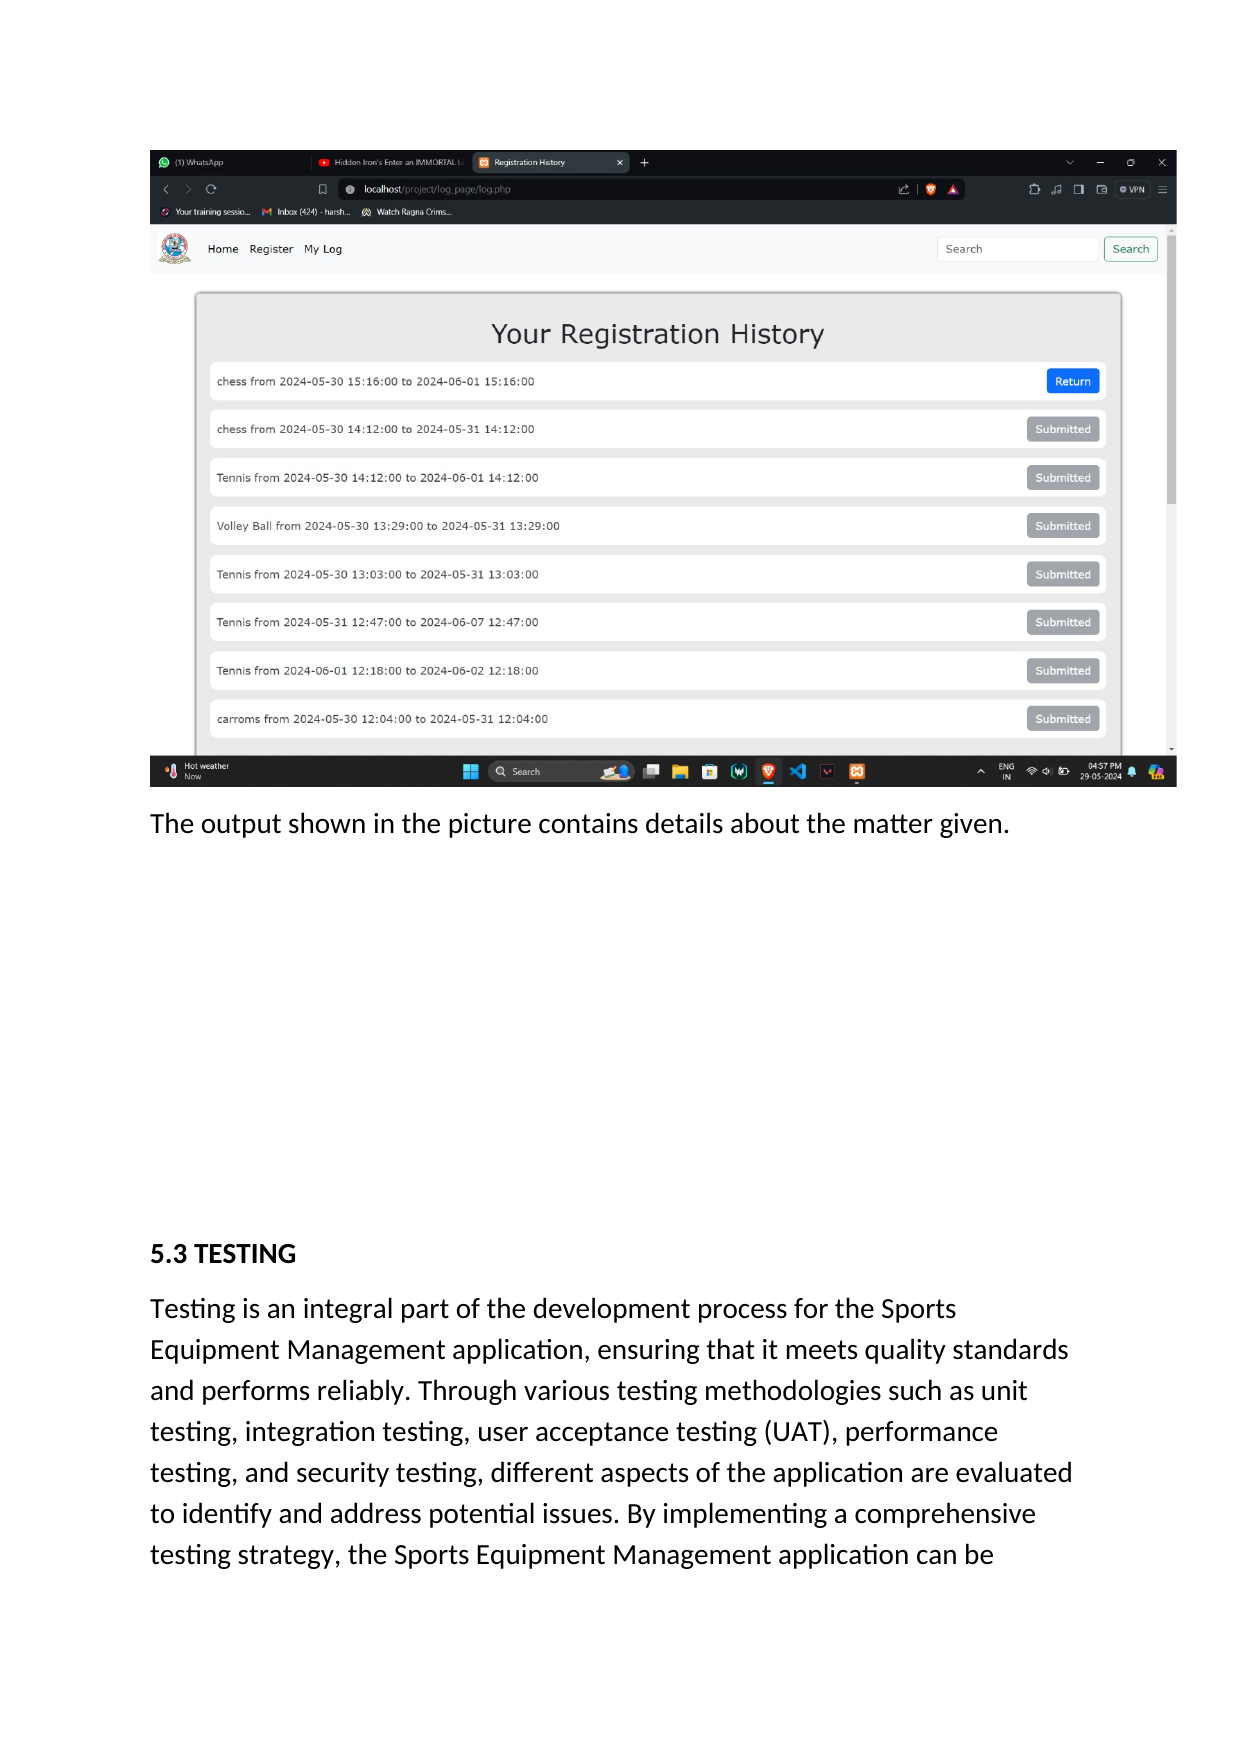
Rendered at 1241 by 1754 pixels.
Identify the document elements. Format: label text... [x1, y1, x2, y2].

text Testing is an integral part of the development process for the Sports Equipment Management application, ensuring that it meets quality standards and performs reliably. Through various testing methodologies such as unit testing, integration testing, user acceptance testing (UAT), performance testing, and security testing, different aspects of the application are evaluated to identify and address potential issues. By implementing a comprehensive testing strategy, the Sports Equipment Management application can be [150, 1290, 1090, 1571]
text 5.3 TESTING [150, 1235, 1090, 1270]
text The output shown in the picture contains details about the matter given. [150, 805, 1090, 841]
